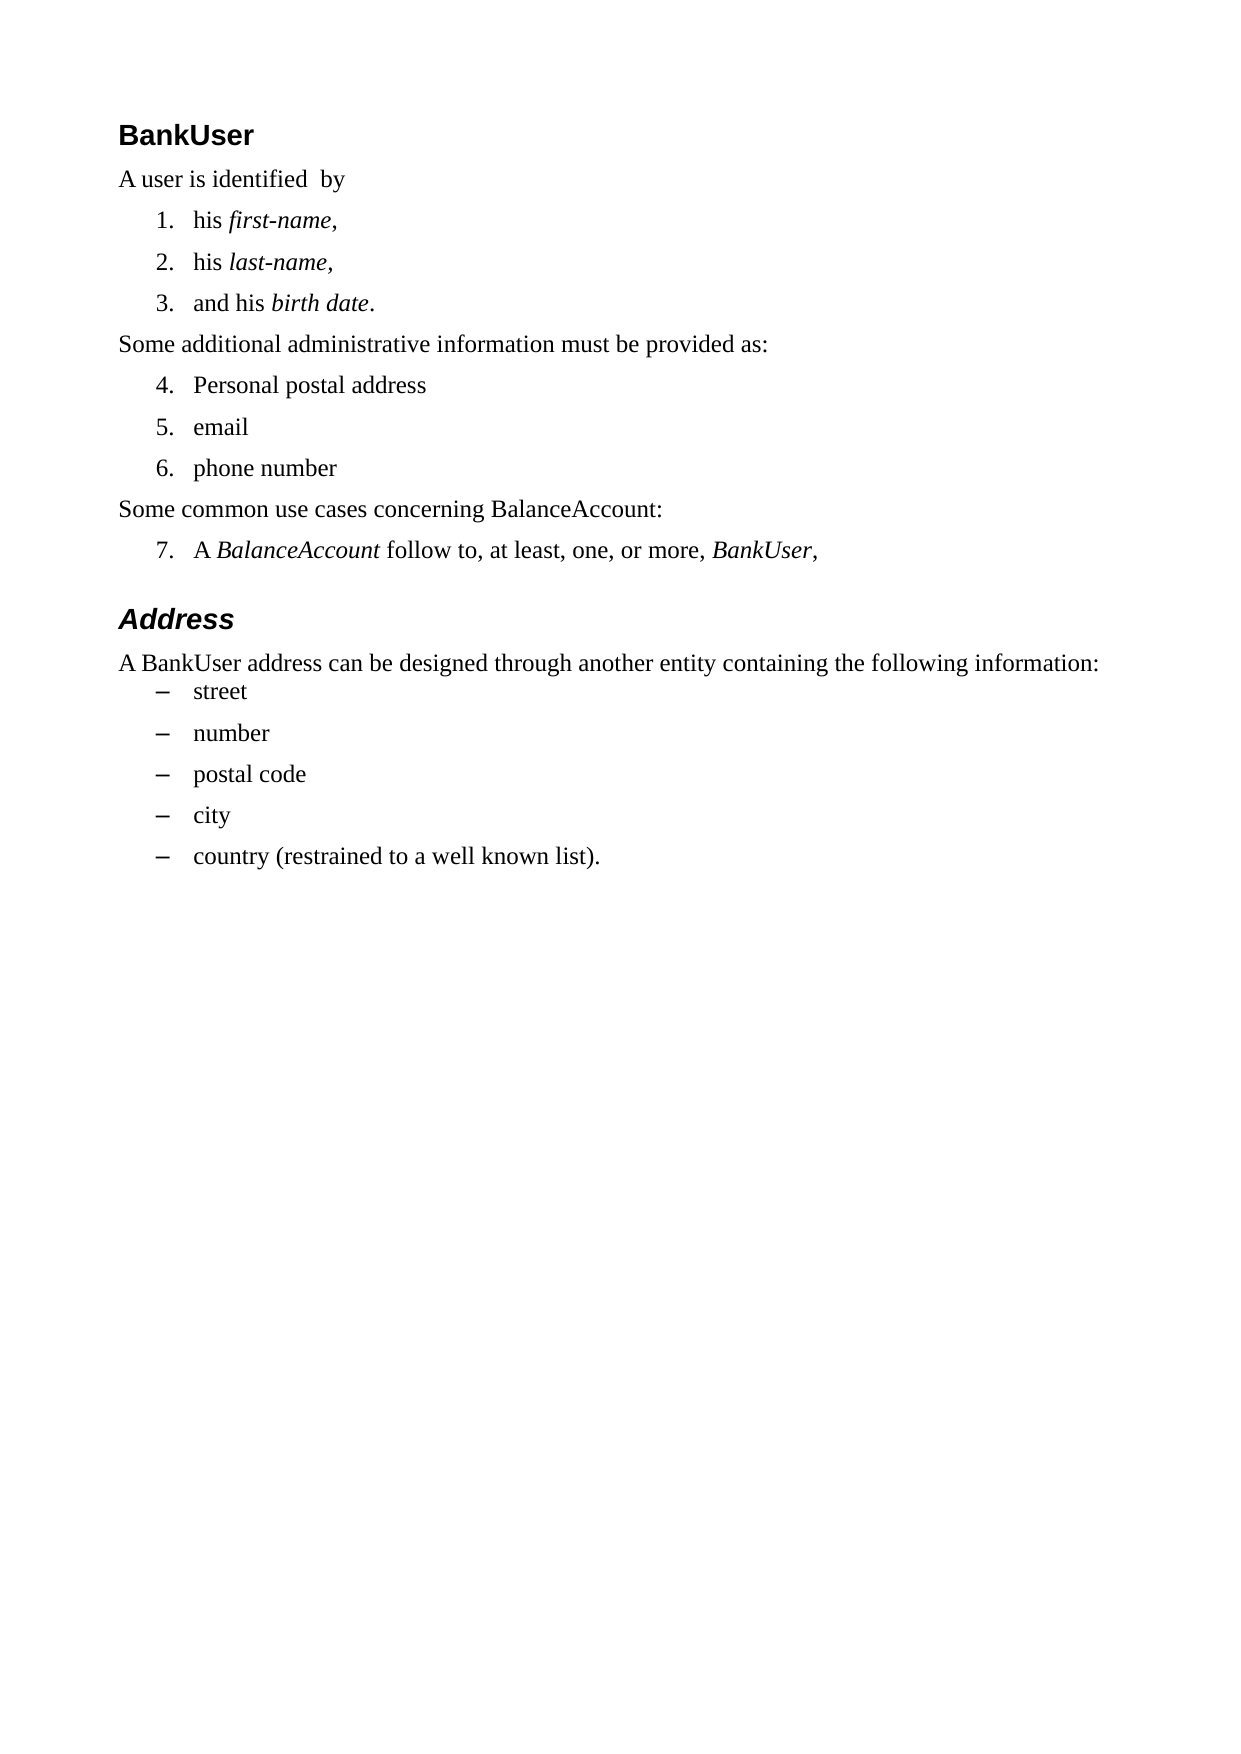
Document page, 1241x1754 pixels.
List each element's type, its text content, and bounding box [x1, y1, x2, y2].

list postal code [156, 759, 1122, 788]
text Some common use cases concerning BalanceAccount: [118, 494, 1122, 523]
list email [156, 412, 1122, 440]
list his last-name, [156, 247, 1122, 275]
list his first-name, [156, 205, 1122, 234]
text A user is identified by [118, 164, 1122, 193]
list phone number [156, 453, 1122, 482]
list A BalanceAccount follow to, at least, one, or more, BankUser, [156, 535, 1122, 564]
text Some additional administrative information must be provided as: [118, 329, 1122, 358]
list number [156, 718, 1122, 746]
list Personal postal address [156, 370, 1122, 399]
list city [156, 800, 1122, 829]
text A BankUser address can be designed through another entity containing the following information: [118, 648, 1122, 676]
list street [156, 676, 1122, 705]
subtitle Address [118, 602, 1122, 635]
list and his birth date. [156, 288, 1122, 317]
list country (restrained to a well known list). [156, 841, 1122, 870]
subtitle BankUser [118, 118, 1122, 152]
